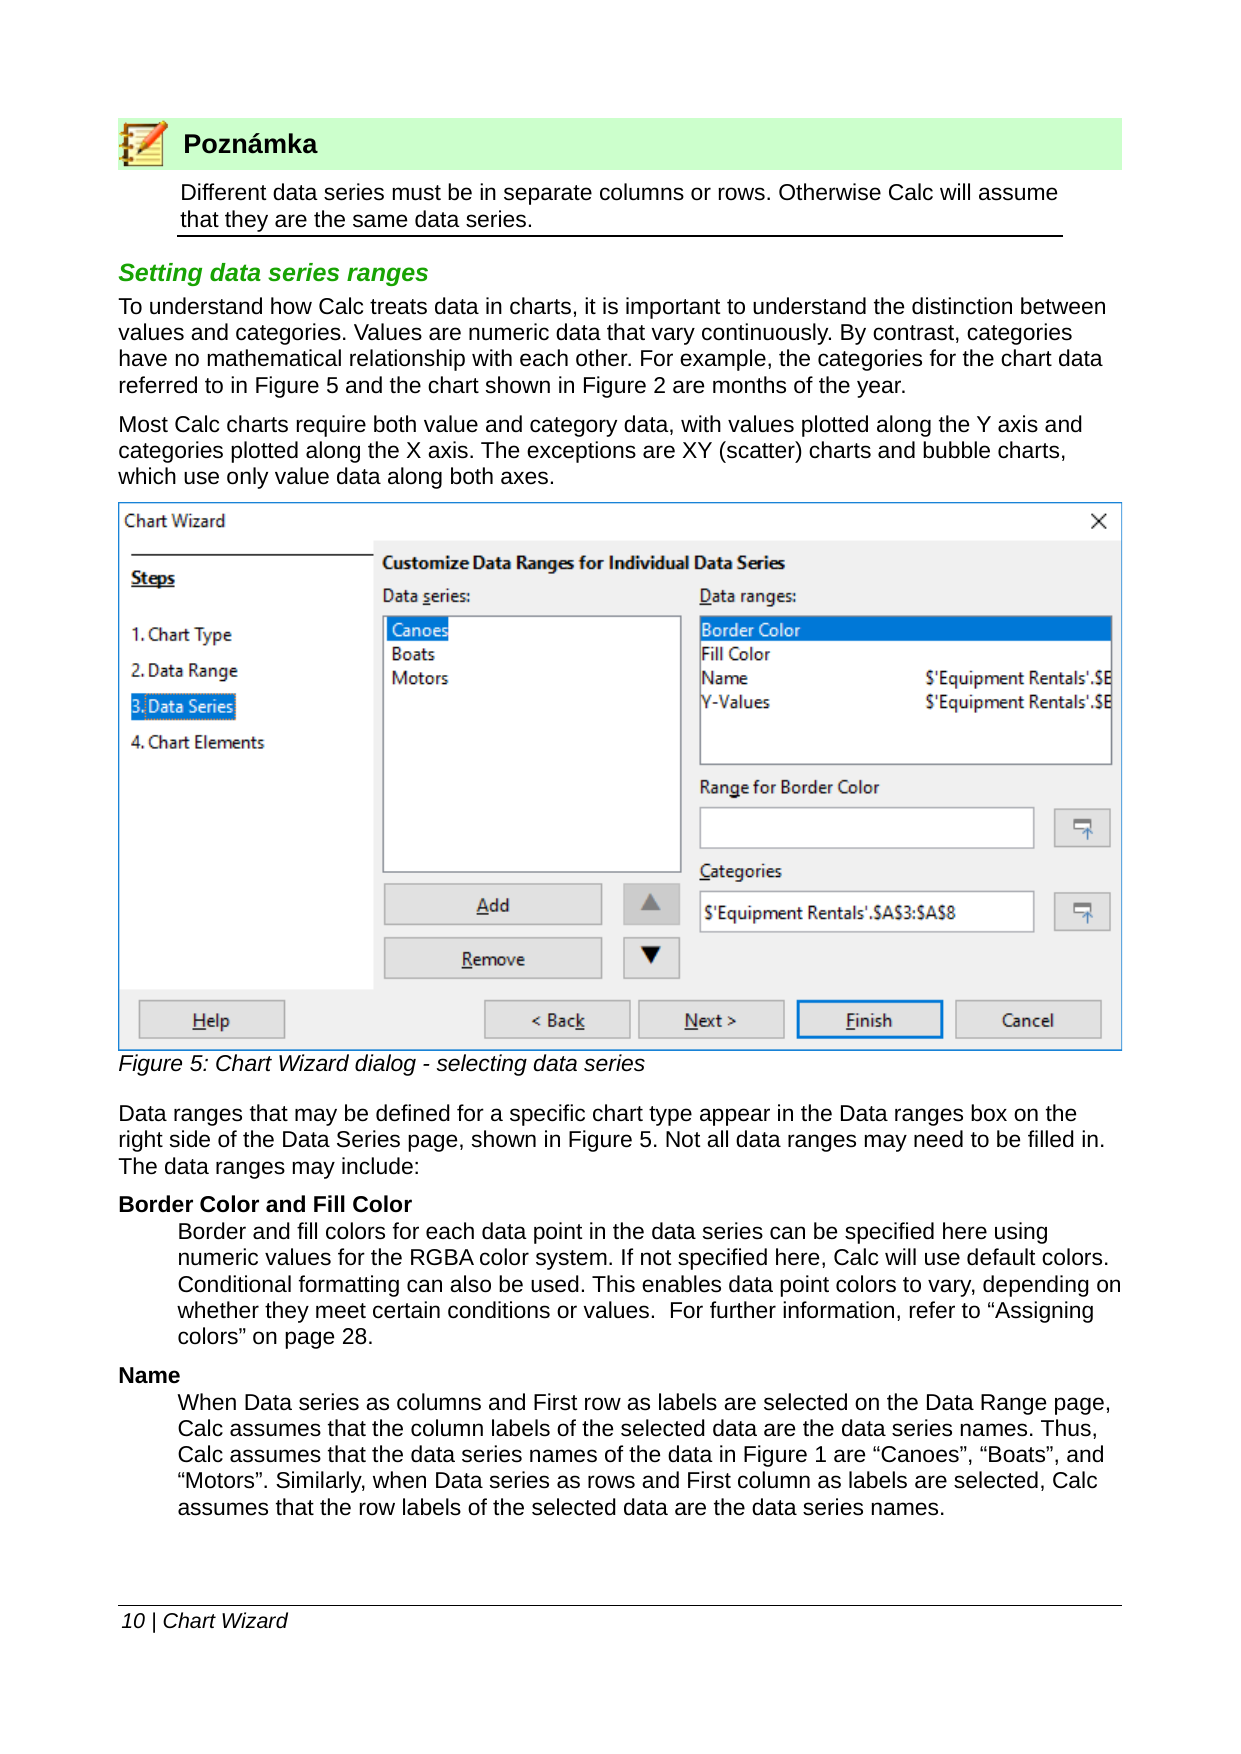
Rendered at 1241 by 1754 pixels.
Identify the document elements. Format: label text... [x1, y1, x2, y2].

text Name [118, 1362, 1122, 1388]
text Different data series must be in separate columns or rows. Otherwise Calc will assume that they are the same data series. [177, 176, 1063, 235]
subtitle Poznámka [118, 118, 1122, 170]
picture [118, 502, 1123, 1051]
text Data ranges that may be defined for a specific chart type appear in the Data ranges box on the right side of the Data Series page, shown in Figure 5. Not all data ranges may need to be filled in. The data ranges may include: [118, 1100, 1122, 1179]
subtitle Setting data series ranges [118, 258, 1122, 287]
text Figure 5: Chart Wizard dialog - selecting data series [118, 1051, 1122, 1077]
picture [119, 119, 170, 170]
text To understand how Calc treats data in charts, it is important to understand the distinction between values and categories. Values are numeric data that vary continuously. By contrast, categories have no mathematical relationship with each other. For example, the categories for the chart data referred to in Figure 5 and the chart shown in Figure 2 are months of the year. [118, 293, 1122, 398]
text Border and fill colors for each data point in the data series can be specified here using numeric values for the RGBA color system. If not specified here, Calc will use default colors. Conditional formatting can also be used. This enables data point colors to vary, depending on whether they meet certain conditions or values. For further information, refer to “Assigning colors” on page 28. [177, 1218, 1122, 1349]
text When Data series as columns and First row as labels are selected on the Data Range page, Calc assumes that the column labels of the selected data are the data series names. Thus, Calc assumes that the data series names of the data in Figure 1 are “Canoes”, “Boats”, and “Motors”. Similarly, when Data series as rows and First column as labels are selected, Calc assumes that the row labels of the selected data are the data series names. [177, 1388, 1122, 1520]
text Most Calc charts require both value and category data, with values plotted along the Y axis and categories plotted along the X axis. The exceptions are XY (scatter) charts and bubble charts, which use only value data along both axes. [118, 411, 1122, 490]
text Border Color and Fill Color [118, 1191, 1122, 1218]
